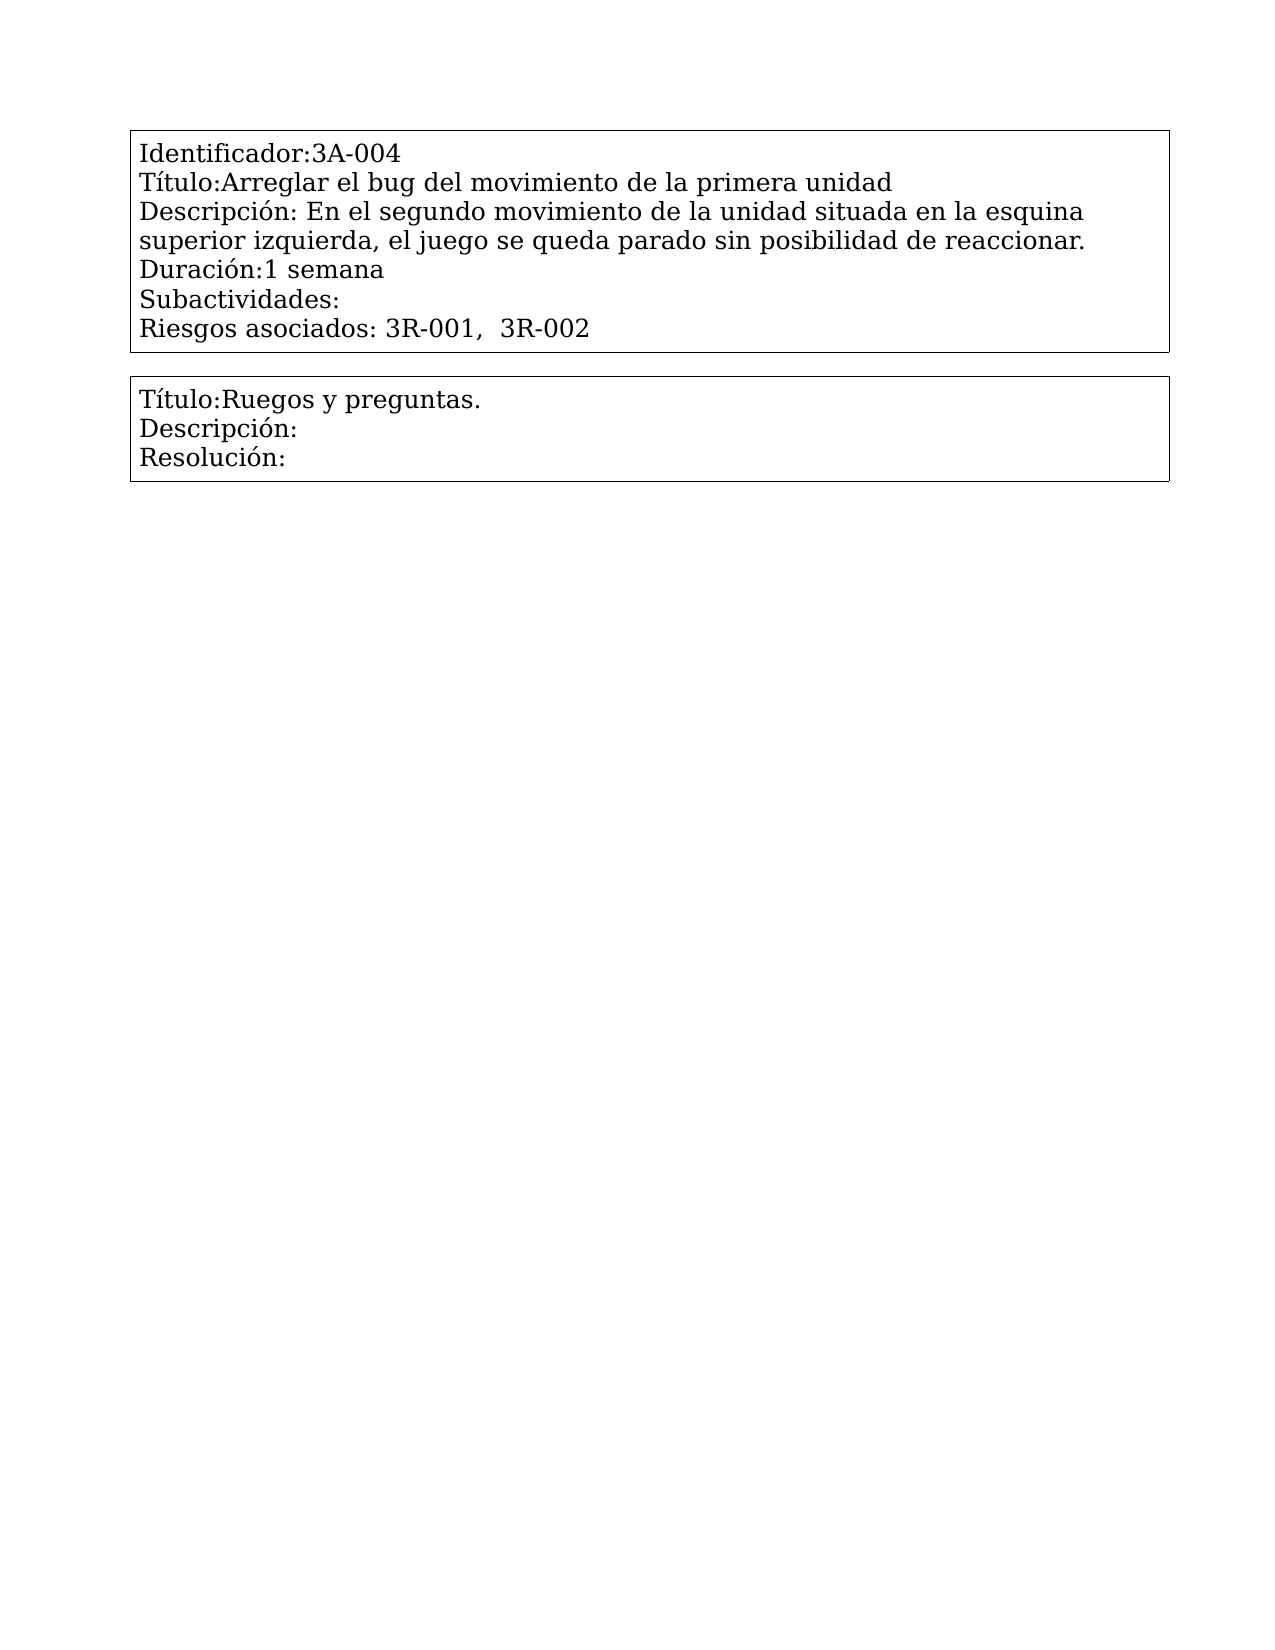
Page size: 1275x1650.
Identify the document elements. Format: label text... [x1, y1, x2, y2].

text Resolución: [139, 443, 1160, 472]
text Duración:1 semana [139, 256, 1160, 285]
text Título:Ruegos y preguntas. [139, 385, 1160, 414]
text Riesgos asociados: 3R-001, 3R-002 [139, 314, 1160, 343]
text Subactividades: [139, 285, 1160, 314]
text Descripción: [139, 414, 1160, 443]
text Identificador:3A-004 [139, 139, 1160, 168]
text Título:Arreglar el bug del movimiento de la primera unidad [139, 168, 1160, 197]
text Descripción: En el segundo movimiento de la unidad situada en la esquina superior izquierda, el juego se queda parado sin posibilidad de reaccionar. [139, 197, 1160, 256]
